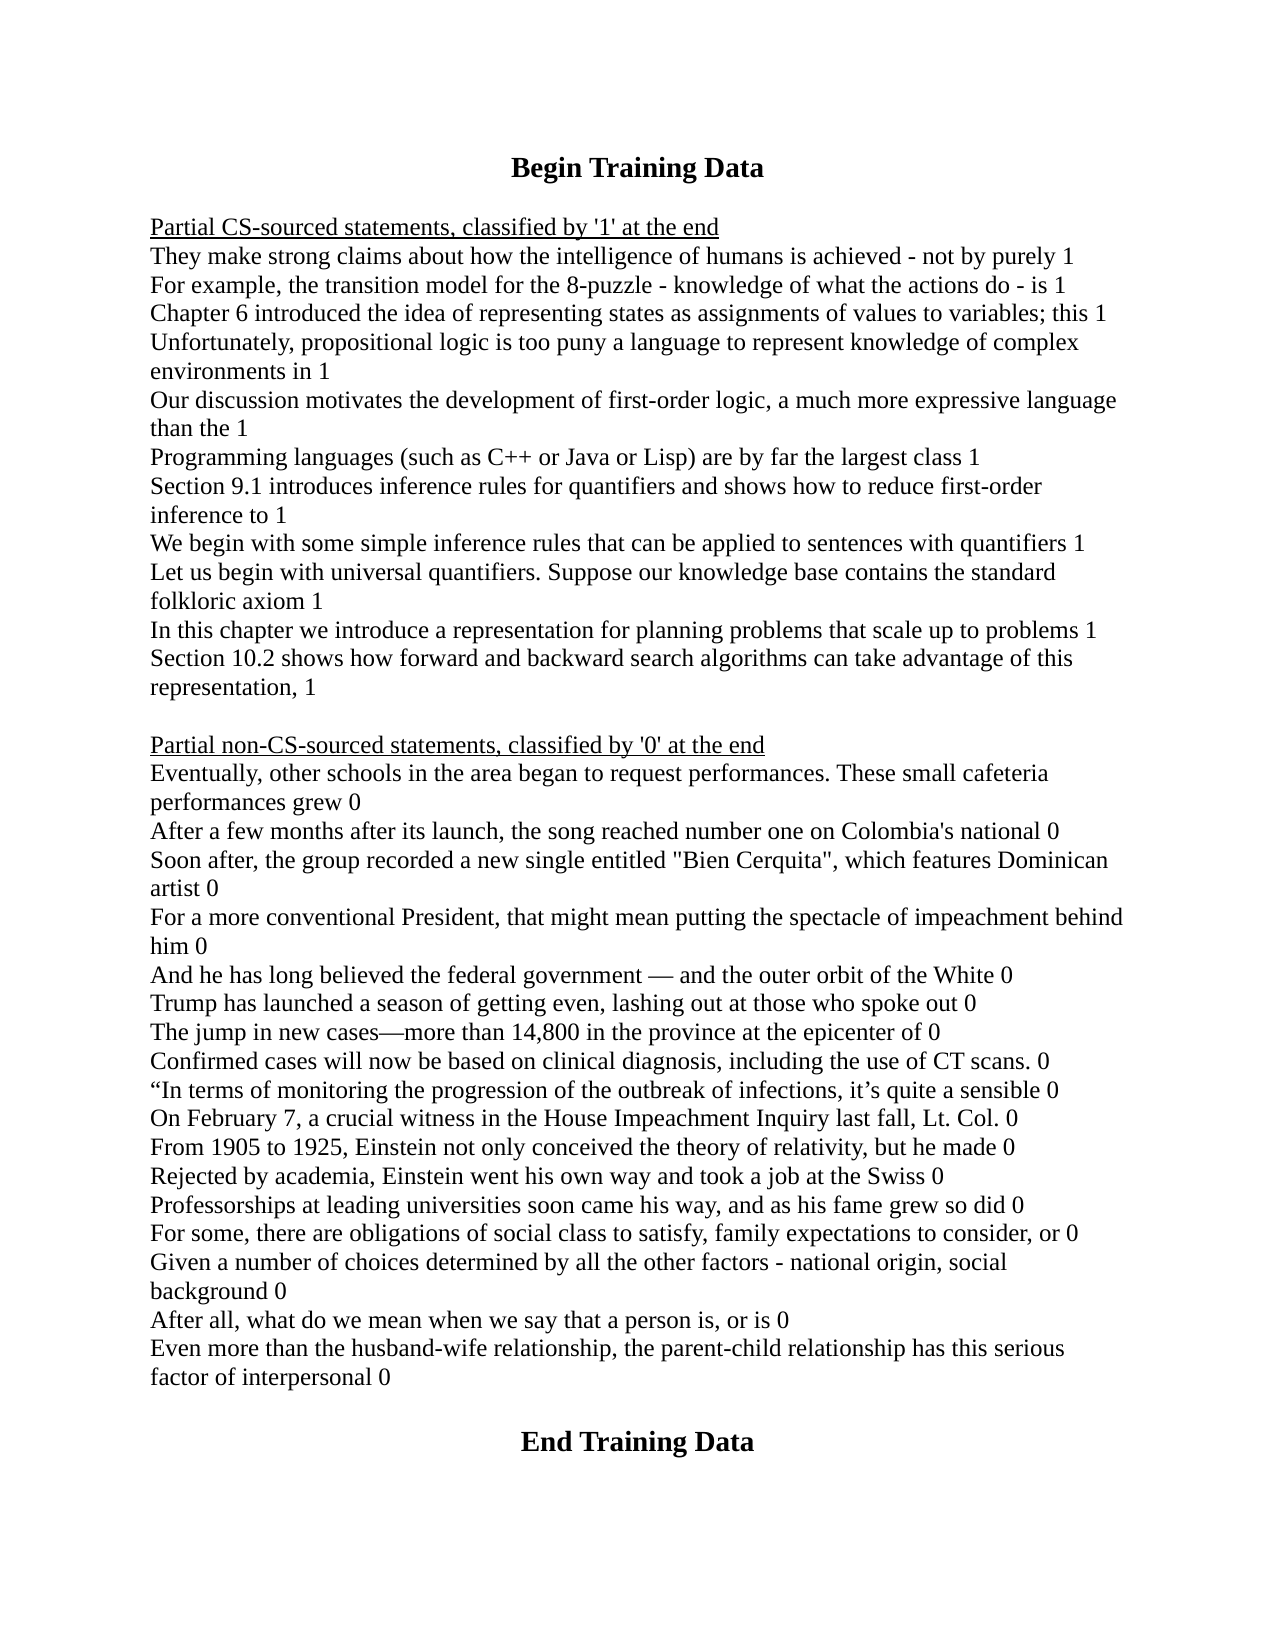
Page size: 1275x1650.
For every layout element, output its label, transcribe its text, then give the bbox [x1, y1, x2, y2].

text Even more than the husband-wife relationship, the parent-child relationship has this serious factor of interpersonal 0 [150, 1333, 1125, 1391]
text Section 10.2 shows how forward and backward search algorithms can take advantage of this representation, 1 [150, 643, 1125, 701]
text Begin Training Data [150, 150, 1125, 183]
text On February 7, a crucial witness in the House Impeachment Inquiry last fall, Lt. Col. 0 [150, 1103, 1125, 1132]
text Given a number of choices determined by all the other factors - national origin, social background 0 [150, 1247, 1125, 1305]
text Soon after, the group recorded a new single entitled "Bien Cerquita", which features Dominican artist 0 [150, 845, 1125, 902]
text Confirmed cases will now be based on clinical diagnosis, including the use of CT scans. 0 [150, 1046, 1125, 1075]
text We begin with some simple inference rules that can be applied to sentences with quantifiers 1 [150, 528, 1125, 557]
text For some, there are obligations of social class to satisfy, family expectations to consider, or 0 [150, 1218, 1125, 1247]
text For a more conventional President, that might mean putting the spectacle of impeachment behind him 0 [150, 902, 1125, 960]
text After all, what do we mean when we say that a person is, or is 0 [150, 1305, 1125, 1333]
text Unfortunately, propositional logic is too puny a language to represent knowledge of complex environments in 1 [150, 327, 1125, 385]
text Chapter 6 introduced the idea of representing states as assignments of values to variables; this 1 [150, 298, 1125, 327]
text For example, the transition model for the 8-puzzle - knowledge of what the actions do - is 1 [150, 270, 1125, 298]
text End Training Data [150, 1424, 1125, 1458]
text The jump in new cases—more than 14,800 in the province at the epicenter of 0 [150, 1017, 1125, 1046]
text Professorships at leading universities soon came his way, and as his fame grew so did 0 [150, 1190, 1125, 1218]
text From 1905 to 1925, Einstein not only conceived the theory of relativity, but he made 0 [150, 1132, 1125, 1161]
text Programming languages (such as C++ or Java or Lisp) are by far the largest class 1 [150, 442, 1125, 471]
text Partial non-CS-sourced statements, classified by '0' at the end [150, 730, 1125, 758]
text Let us begin with universal quantifiers. Suppose our knowledge base contains the standard folkloric axiom 1 [150, 557, 1125, 615]
text Partial CS-sourced statements, classified by '1' at the end [150, 212, 1125, 241]
text Eventually, other schools in the area began to request performances. These small cafeteria performances grew 0 [150, 758, 1125, 816]
text Our discussion motivates the development of first-order logic, a much more expressive language than the 1 [150, 385, 1125, 442]
text Trump has launched a season of getting even, lashing out at those who spoke out 0 [150, 988, 1125, 1017]
text Section 9.1 introduces inference rules for quantifiers and shows how to reduce first-order inference to 1 [150, 471, 1125, 528]
text “In terms of monitoring the progression of the outbreak of infections, it’s quite a sensible 0 [150, 1075, 1125, 1103]
text After a few months after its launch, the song reached number one on Colombia's national 0 [150, 816, 1125, 845]
text Rejected by academia, Einstein went his own way and took a job at the Swiss 0 [150, 1161, 1125, 1190]
text And he has long believed the federal government — and the outer orbit of the White 0 [150, 960, 1125, 988]
text They make strong claims about how the intelligence of humans is achieved - not by purely 1 [150, 241, 1125, 270]
text In this chapter we introduce a representation for planning problems that scale up to problems 1 [150, 615, 1125, 643]
